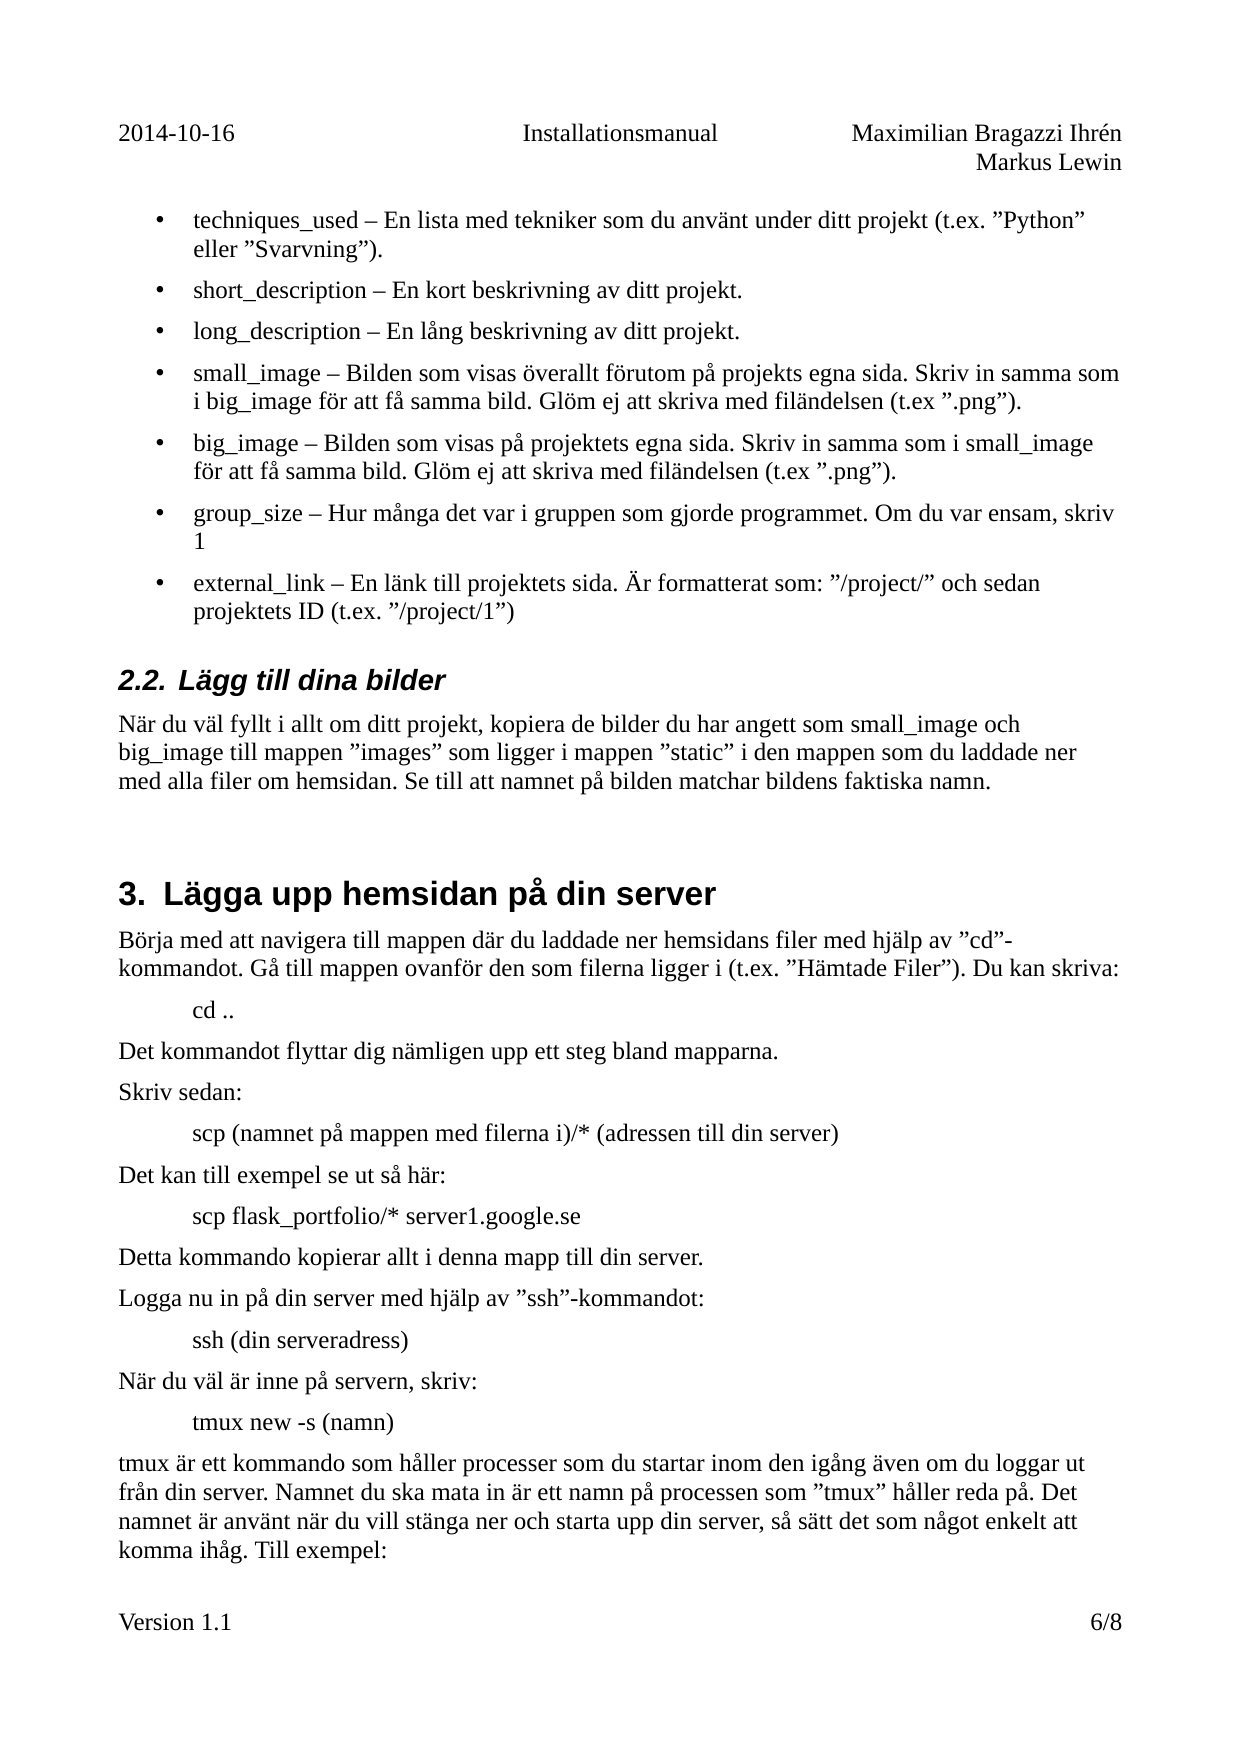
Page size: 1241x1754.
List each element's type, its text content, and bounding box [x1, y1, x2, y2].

text När du väl är inne på servern, skriv: [118, 1366, 1122, 1395]
text Det kan till exempel se ut så här: [118, 1160, 1122, 1188]
text Logga nu in på din server med hjälp av ”ssh”-kommandot: [118, 1283, 1122, 1312]
text ssh (din serveradress) [118, 1325, 1122, 1353]
list long_description – En lång beskrivning av ditt projekt. [156, 316, 1122, 345]
text När du väl fyllt i allt om ditt projekt, kopiera de bilder du har angett som small_image och big_image till mappen ”images” som ligger i mappen ”static” i den mappen som du laddade ner med alla filer om hemsidan. Se till att namnet på bilden matchar bildens faktiska namn. [118, 709, 1122, 795]
list external_link – En länk till projektets sida. Är formatterat som: ”/project/” och sedan projektets ID (t.ex. ”/project/1”) [156, 568, 1122, 625]
text scp flask_portfolio/* server1.google.se [118, 1201, 1122, 1230]
text Det kommandot flyttar dig nämligen upp ett steg bland mapparna. [118, 1036, 1122, 1065]
text Skriv sedan: [118, 1077, 1122, 1106]
list techniques_used – En lista med tekniker som du använt under ditt projekt (t.ex. ”Python” eller ”Svarvning”). [156, 205, 1122, 263]
text Börja med att navigera till mappen där du laddade ner hemsidans filer med hjälp av ”cd”-kommandot. Gå till mappen ovanför den som filerna ligger i (t.ex. ”Hämtade Filer”). Du kan skriva: [118, 925, 1122, 982]
list group_size – Hur många det var i gruppen som gjorde programmet. Om du var ensam, skriv 1 [156, 498, 1122, 555]
list big_image – Bilden som visas på projektets egna sida. Skriv in samma som i small_image för att få samma bild. Glöm ej att skriva med filändelsen (t.ex ”.png”). [156, 428, 1122, 485]
text tmux new -s (namn) [118, 1407, 1122, 1436]
list small_image – Bilden som visas överallt förutom på projekts egna sida. Skriv in samma som i big_image för att få samma bild. Glöm ej att skriva med filändelsen (t.ex ”.png”). [156, 358, 1122, 415]
subtitle Lägg till dina bilder [118, 663, 1122, 696]
subtitle Lägga upp hemsidan på din server [118, 874, 1122, 912]
text scp (namnet på mappen med filerna i)/* (adressen till din server) [118, 1118, 1122, 1147]
list short_description – En kort beskrivning av ditt projekt. [156, 275, 1122, 304]
text Detta kommando kopierar allt i denna mapp till din server. [118, 1242, 1122, 1271]
text tmux är ett kommando som håller processer som du startar inom den igång även om du loggar ut från din server. Namnet du ska mata in är ett namn på processen som ”tmux” håller reda på. Det namnet är använt när du vill stänga ner och starta upp din server, så sätt det som något enkelt att komma ihåg. Till exempel: [118, 1448, 1122, 1563]
text cd .. [118, 995, 1122, 1023]
